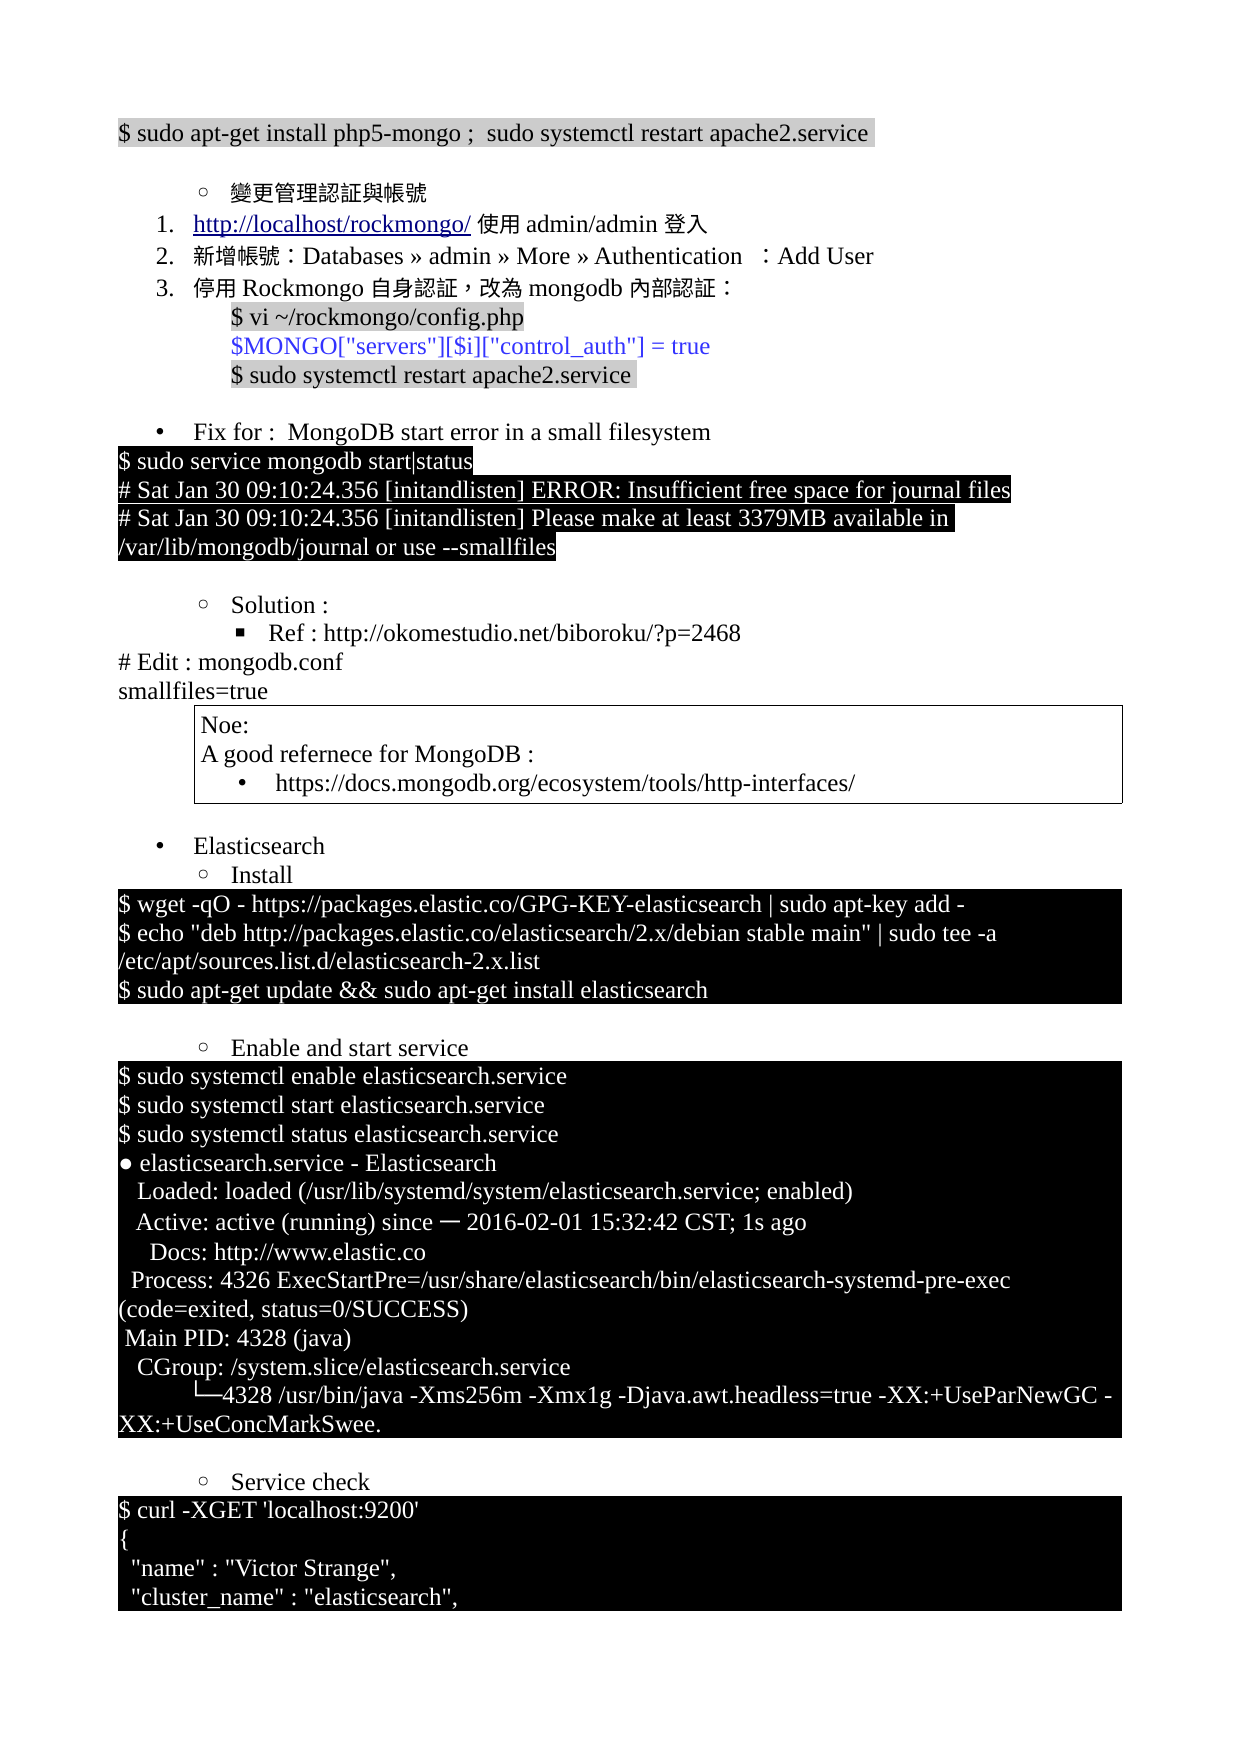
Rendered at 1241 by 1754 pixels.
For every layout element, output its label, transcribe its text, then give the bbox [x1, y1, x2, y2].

text $ wget -qO - https://packages.elastic.co/GPG-KEY-elasticsearch | sudo apt-key add - [118, 889, 1122, 918]
list 變更管理認証與帳號 [193, 176, 1122, 207]
list http://localhost/rockmongo/ 使用 admin/admin 登入 [156, 207, 1122, 239]
list Fix for : MongoDB start error in a small filesystem [156, 417, 1122, 446]
list Solution : [193, 590, 1122, 618]
text Loaded: loaded (/usr/lib/systemd/system/elasticsearch.service; enabled) [118, 1176, 1122, 1205]
list Install [193, 860, 1122, 889]
list Enable and start service [193, 1033, 1122, 1061]
list $ vi ~/rockmongo/config.php [193, 302, 1122, 331]
text { [118, 1524, 1122, 1553]
text $ curl -XGET 'localhost:9200' [118, 1496, 1122, 1524]
text └─4328 /usr/bin/java -Xms256m -Xmx1g -Djava.awt.headless=true -XX:+UseParNewGC -XX:+UseConcMarkSwee. [118, 1381, 1122, 1438]
text # Sat Jan 30 09:10:24.356 [initandlisten] ERROR: Insufficient free space for journal files [118, 475, 1122, 503]
text smallfiles=true [118, 676, 1122, 705]
text $ sudo apt-get update && sudo apt-get install elasticsearch [118, 975, 1122, 1004]
text # Sat Jan 30 09:10:24.356 [initandlisten] Please make at least 3379MB available in /var/lib/mongodb/journal or use --smallfiles [118, 503, 1122, 561]
list $MONGO["servers"][$i]["control_auth"] = true [193, 331, 1122, 360]
text $ sudo systemctl status elasticsearch.service [118, 1119, 1122, 1148]
text CGroup: /system.slice/elasticsearch.service [118, 1352, 1122, 1381]
text $ echo "deb http://packages.elastic.co/elasticsearch/2.x/debian stable main" | sudo tee -a /etc/apt/sources.list.d/elasticsearch-2.x.list [118, 918, 1122, 975]
list Ref : http://okomestudio.net/biboroku/?p=2468 [231, 618, 1122, 647]
text Active: active (running) since 一 2016-02-01 15:32:42 CST; 1s ago [118, 1205, 1122, 1237]
text $ sudo apt-get install php5-mongo ; sudo systemctl restart apache2.service [118, 118, 1122, 147]
list Elasticsearch [156, 831, 1122, 860]
text Main PID: 4328 (java) [118, 1323, 1122, 1352]
list 停用 Rockmongo 自身認証，改為 mongodb 內部認証： [156, 271, 1122, 302]
text "cluster_name" : "elasticsearch", [118, 1582, 1122, 1611]
text ● elasticsearch.service - Elasticsearch [118, 1148, 1122, 1176]
list $ sudo systemctl restart apache2.service [193, 360, 1122, 388]
text Process: 4326 ExecStartPre=/usr/share/elasticsearch/bin/elasticsearch-systemd-pre-exec (code=exited, status=0/SUCCESS) [118, 1266, 1122, 1323]
text # Edit : mongodb.conf [118, 647, 1122, 676]
text $ sudo service mongodb start|status [118, 446, 1122, 475]
text Docs: http://www.elastic.co [118, 1237, 1122, 1266]
text $ sudo systemctl enable elasticsearch.service [118, 1061, 1122, 1090]
table_header Noe: A good refernece for MongoDB : https://docs.mongodb.org/ecosystem/tools/http-interfaces/ [195, 706, 1122, 803]
text $ sudo systemctl start elasticsearch.service [118, 1090, 1122, 1119]
list 新增帳號：Databases » admin » More » Authentication ：Add User [156, 239, 1122, 271]
text "name" : "Victor Strange", [118, 1553, 1122, 1582]
list Service check [193, 1467, 1122, 1496]
